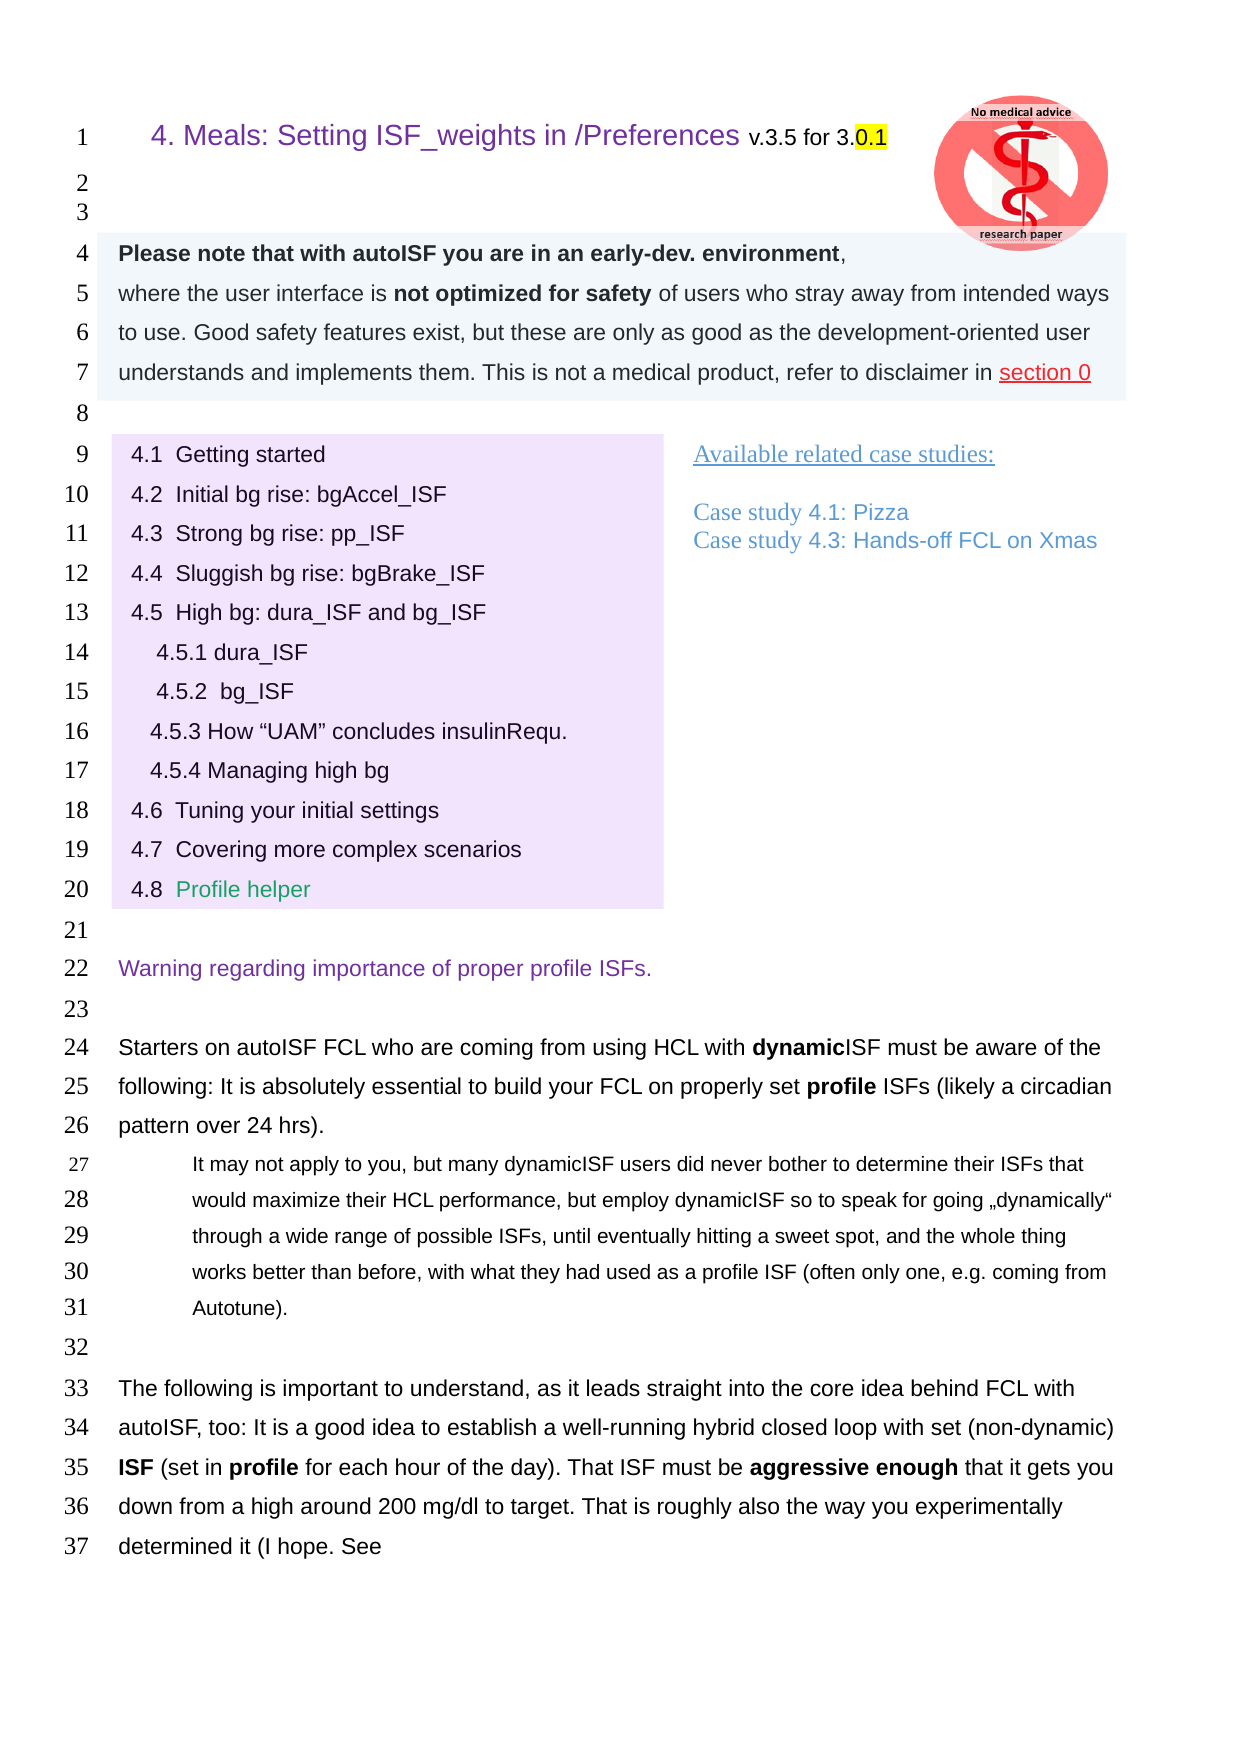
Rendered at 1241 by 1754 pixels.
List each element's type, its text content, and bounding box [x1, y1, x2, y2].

text 4.7 Covering more complex scenarios [664, 836, 1122, 862]
text Available related case studies: [693, 439, 1141, 468]
text Case study 4.3: Hands-off FCL on Xmas [693, 526, 1141, 554]
text 4.5.2 bg_ISF [664, 678, 1122, 704]
text 4.6 Tuning your initial settings [664, 797, 1122, 823]
text 4.5.1 dura_ISF [664, 639, 1122, 665]
text Warning regarding importance of proper profile ISFs. [118, 954, 1122, 981]
text 4.5.4 Managing high bg [664, 757, 1122, 783]
text 4.5 High bg: dura_ISF and bg_ISF [664, 599, 1122, 626]
text Starters on autoISF FCL who are coming from using HCL with dynamicISF must be aware of the following: It is absolutely essential to build your FCL on properly set profile ISFs (likely a circadian pattern over 24 hrs). [118, 1033, 1122, 1139]
text Case study 4.1: Pizza [693, 497, 1141, 526]
text It may not apply to you, but many dynamicISF users did never bother to determine their ISFs that would maximize their HCL performance, but employ dynamicISF so to speak for going „dynamically“ through a wide range of possible ISFs, until eventually hitting a sweet spot, and the whole thing works better than before, with what they had used as a profile ISF (often only one, e.g. coming from Autotune). [192, 1152, 1122, 1319]
text 4.8 Profile helper [664, 876, 1122, 902]
list 4. Meals: Setting ISF_weights in /Preferences v.3.5 for 3.0.1 [118, 83, 1153, 269]
text 4.5.3 How “UAM” concludes insulinRequ. [664, 718, 1122, 744]
text The following is important to understand, as it leads straight into the core idea behind FCL with autoISF, too: It is a good idea to establish a well-running hybrid closed loop with set (non-dynamic) ISF (set in profile for each hour of the day). That ISF must be aggressive enough that it gets you down from a high around 200 mg/dl to target. That is roughly also the way you experimentally determined it (I hope. See [118, 1375, 1122, 1559]
text V.2.0 [118, 168, 916, 197]
